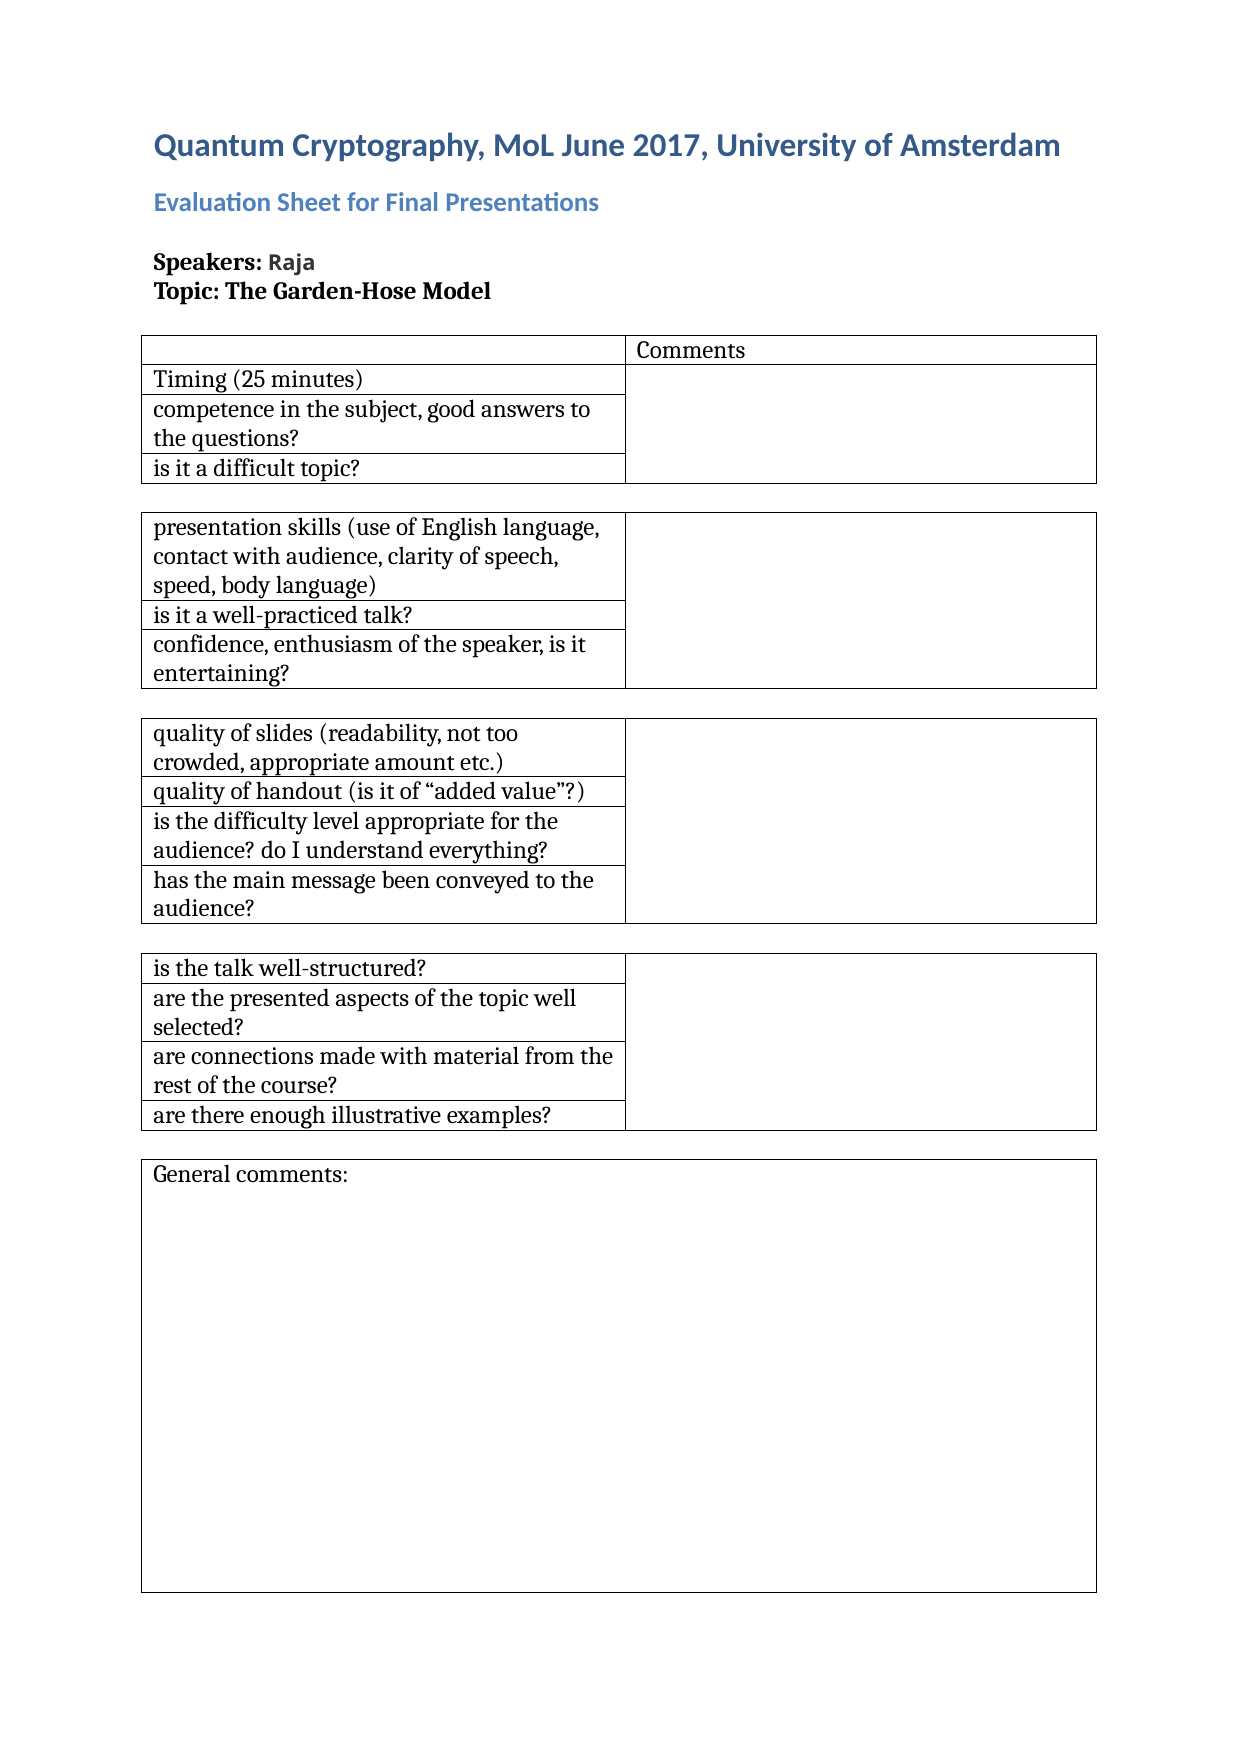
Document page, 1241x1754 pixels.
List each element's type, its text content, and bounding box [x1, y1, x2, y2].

table_header [626, 954, 1096, 983]
table_cell are the presented aspects of the topic well selected? [142, 984, 625, 1041]
table_cell is it a difficult topic? [142, 454, 625, 482]
table_cell [626, 394, 1096, 453]
table_cell quality of handout (is it of “added value”?) [142, 777, 625, 806]
table_header Comments [626, 336, 1096, 364]
table_cell confidence, enthusiasm of the speaker, is it entertaining? [142, 630, 625, 688]
table_cell [626, 453, 1096, 482]
table_cell are there enough illustrative examples? [142, 1101, 625, 1129]
table_header [626, 513, 1096, 599]
table_header quality of slides (readability, not too crowded, appropriate amount etc.) [142, 719, 625, 776]
table_header General comments: [142, 1160, 1096, 1592]
table_cell has the main message been conveyed to the audience? [142, 866, 625, 923]
subtitle Evaluation Sheet for Final Presentations [153, 185, 1087, 218]
text Speakers: Raja [153, 247, 1087, 277]
table_cell Timing (25 minutes) [142, 365, 625, 394]
table_header [626, 719, 1096, 776]
table_cell [626, 1100, 1096, 1129]
table_header presentation skills (use of English language, contact with audience, clarity of speech, speed, body language) [142, 513, 625, 599]
table_cell [626, 806, 1096, 864]
table_cell competence in the subject, good answers to the questions? [142, 395, 625, 453]
table_cell [626, 865, 1096, 923]
table_header is the talk well-structured? [142, 954, 625, 983]
table_cell [626, 600, 1096, 629]
table_cell [626, 983, 1096, 1041]
table_cell [626, 776, 1096, 806]
table_cell [626, 365, 1096, 394]
table_cell [626, 629, 1096, 688]
table_cell are connections made with material from the rest of the course? [142, 1042, 625, 1100]
subtitle Quantum Cryptography, MoL June 2017, University of Amsterdam [153, 124, 1087, 164]
table_cell is it a well-practiced talk? [142, 601, 625, 629]
table_cell is the difficulty level appropriate for the audience? do I understand everything? [142, 807, 625, 864]
table_header [142, 336, 625, 364]
text Topic: The Garden-Hose Model [153, 277, 1087, 306]
table_cell [626, 1041, 1096, 1100]
